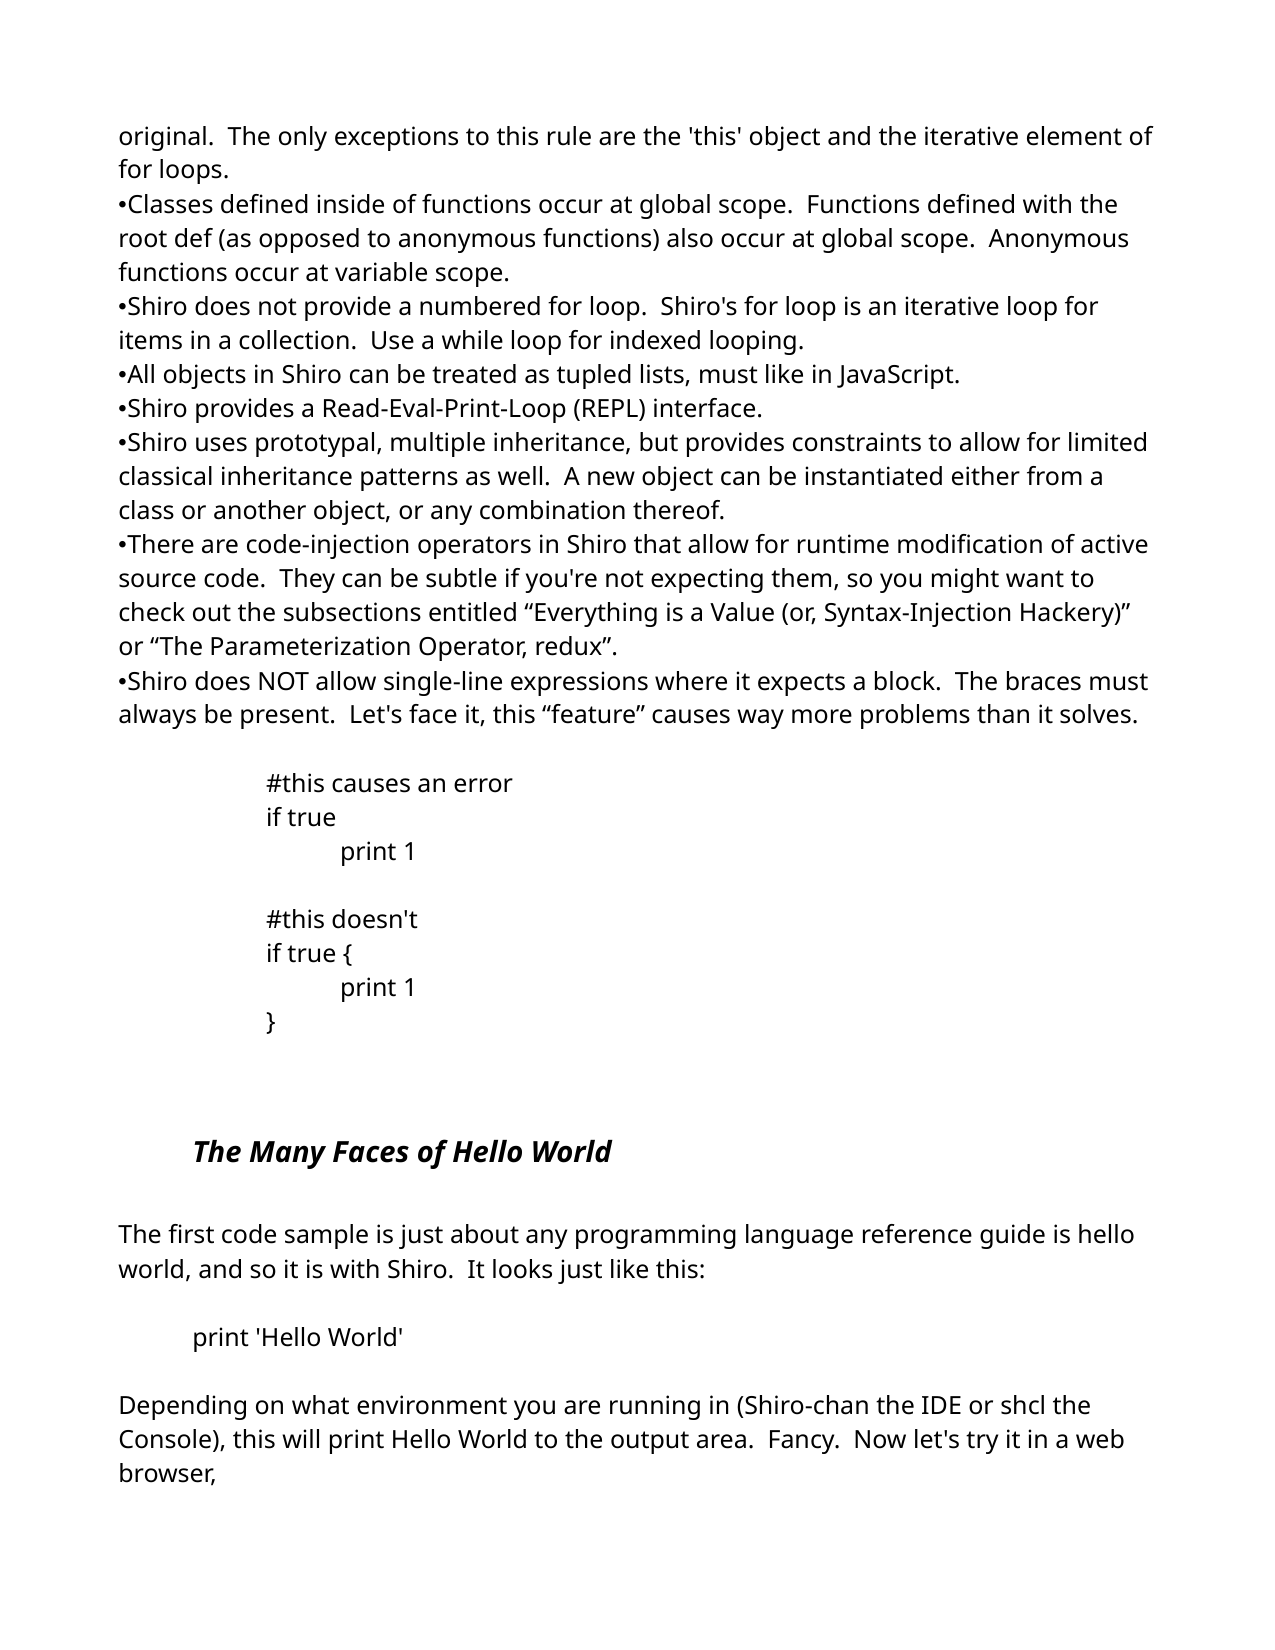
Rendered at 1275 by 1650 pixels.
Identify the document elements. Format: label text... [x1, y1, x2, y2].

text if true [118, 799, 1157, 833]
text print 1 [118, 833, 1157, 867]
text Depending on what environment you are running in (Shiro-chan the IDE or shcl the Console), this will print Hello World to the output area. Fancy. Now let's try it in a web browser, [118, 1387, 1157, 1490]
text The first code sample is just about any programming language reference guide is hello world, and so it is with Shiro. It looks just like this: [118, 1217, 1157, 1285]
list original. The only exceptions to this rule are the 'this' object and the iterative element of for loops. [118, 118, 1157, 186]
list Shiro uses prototypal, multiple inheritance, but provides constraints to allow for limited classical inheritance patterns as well. A new object can be instantiated either from a class or another object, or any combination thereof. [118, 425, 1157, 527]
text print 'Hello World' [118, 1319, 1157, 1353]
list Shiro provides a Read-Eval-Print-Loop (REPL) interface. [118, 391, 1157, 425]
text #this causes an error [118, 765, 1157, 799]
list Shiro does NOT allow single-line expressions where it expects a block. The braces must always be present. Let's face it, this “feature” causes way more problems than it solves. [118, 663, 1157, 731]
list Shiro does not provide a numbered for loop. Shiro's for loop is an iterative loop for items in a collection. Use a while loop for indexed looping. [118, 288, 1157, 357]
list All objects in Shiro can be treated as tupled lists, must like in JavaScript. [118, 357, 1157, 391]
text } [118, 1004, 1157, 1038]
list Classes defined inside of functions occur at global scope. Functions defined with the root def (as opposed to anonymous functions) also occur at global scope. Anonymous functions occur at variable scope. [118, 186, 1157, 288]
text print 1 [118, 970, 1157, 1004]
text if true { [118, 936, 1157, 970]
subtitle The Many Faces of Hello World [118, 1131, 1157, 1171]
list There are code-injection operators in Shiro that allow for runtime modification of active source code. They can be subtle if you're not expecting them, so you might want to check out the subsections entitled “Everything is a Value (or, Syntax-Injection Hackery)” or “The Parameterization Operator, redux”. [118, 527, 1157, 663]
text #this doesn't [118, 902, 1157, 936]
